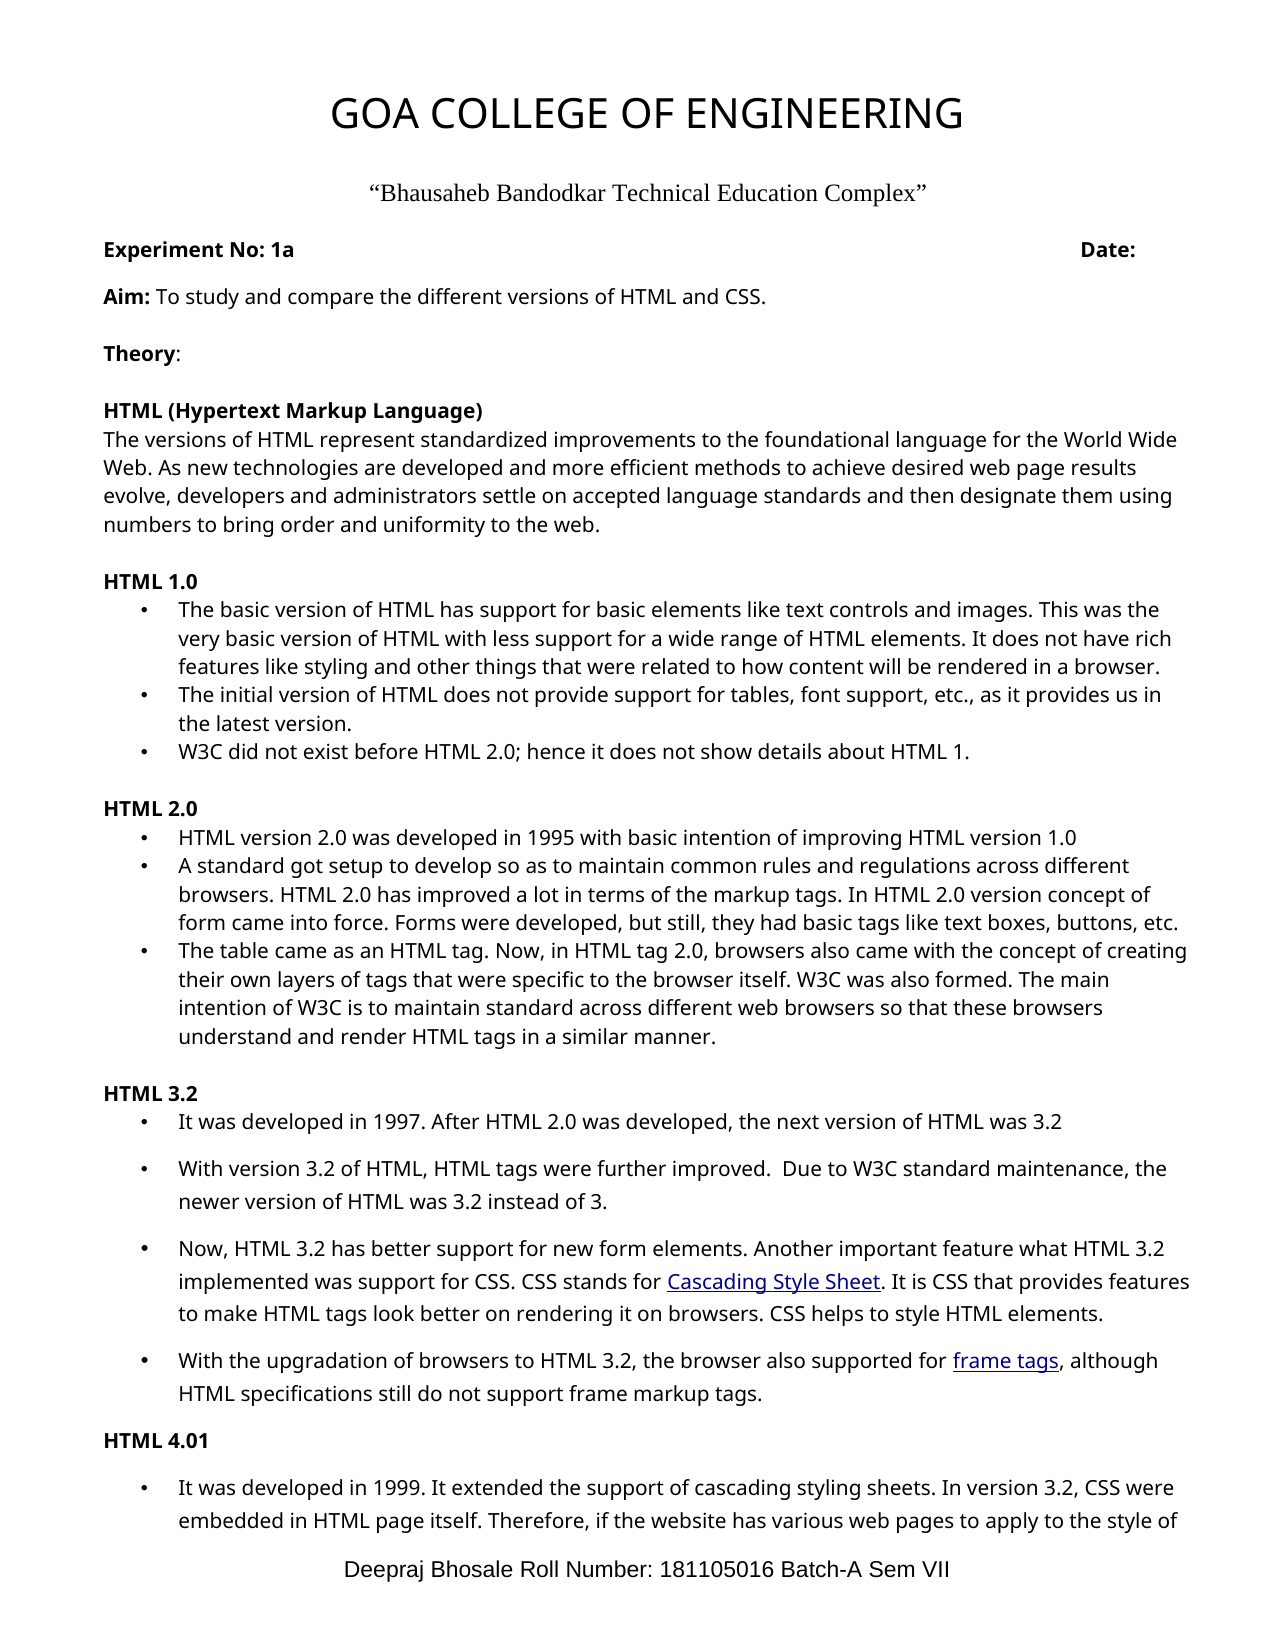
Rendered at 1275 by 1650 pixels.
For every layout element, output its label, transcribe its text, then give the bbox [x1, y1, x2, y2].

text HTML 3.2 [103, 1079, 1191, 1107]
list Now, HTML 3.2 has better support for new form elements. Another important feature what HTML 3.2 implemented was support for CSS. CSS stands for Cascading Style Sheet. It is CSS that provides features to make HTML tags look better on rendering it on browsers. CSS helps to style HTML elements. [141, 1234, 1191, 1328]
list The basic version of HTML has support for basic elements like text controls and images. This was the very basic version of HTML with less support for a wide range of HTML elements. It does not have rich features like styling and other things that were related to how content will be rendered in a browser. [141, 595, 1191, 681]
list The initial version of HTML does not provide support for tables, font support, etc., as it provides us in the latest version. [141, 681, 1191, 737]
list With version 3.2 of HTML, HTML tags were further improved. Due to W3C standard maintenance, the newer version of HTML was 3.2 instead of 3. [141, 1154, 1191, 1215]
text HTML 4.01 [103, 1426, 1191, 1455]
list With the upgradation of browsers to HTML 3.2, the browser also supported for frame tags, although HTML specifications still do not support frame markup tags. [141, 1347, 1191, 1408]
text Experiment No: 1a Date: [103, 235, 1191, 264]
list HTML version 2.0 was developed in 1995 with basic intention of improving HTML version 1.0 [141, 823, 1191, 851]
list It was developed in 1997. After HTML 2.0 was developed, the next version of HTML was 3.2 [141, 1107, 1191, 1136]
text Aim: To study and compare the different versions of HTML and CSS. [103, 282, 1191, 311]
text Theory: [103, 339, 1191, 368]
text HTML 1.0 [103, 567, 1191, 595]
text HTML (Hypertext Markup Language) [103, 396, 1191, 425]
text HTML 2.0 [103, 794, 1191, 823]
list W3C did not exist before HTML 2.0; hence it does not show details about HTML 1. [141, 737, 1191, 766]
text The versions of HTML represent standardized improvements to the foundational language for the World Wide Web. As new technologies are developed and more efficient methods to achieve desired web page results evolve, developers and administrators settle on accepted language standards and then designate them using numbers to bring order and uniformity to the web. [103, 425, 1191, 538]
list It was developed in 1999. It extended the support of cascading styling sheets. In version 3.2, CSS were embedded in HTML page itself. Therefore, if the website has various web pages to apply to the style of [141, 1473, 1191, 1534]
list A standard got setup to develop so as to maintain common rules and regulations across different browsers. HTML 2.0 has improved a lot in terms of the markup tags. In HTML 2.0 version concept of form came into force. Forms were developed, but still, they had basic tags like text boxes, buttons, etc. [141, 851, 1191, 937]
list The table came as an HTML tag. Now, in HTML tag 2.0, browsers also came with the concept of creating their own layers of tags that were specific to the browser itself. W3C was also formed. The main intention of W3C is to maintain standard across different web browsers so that these browsers understand and render HTML tags in a similar manner. [141, 937, 1191, 1050]
